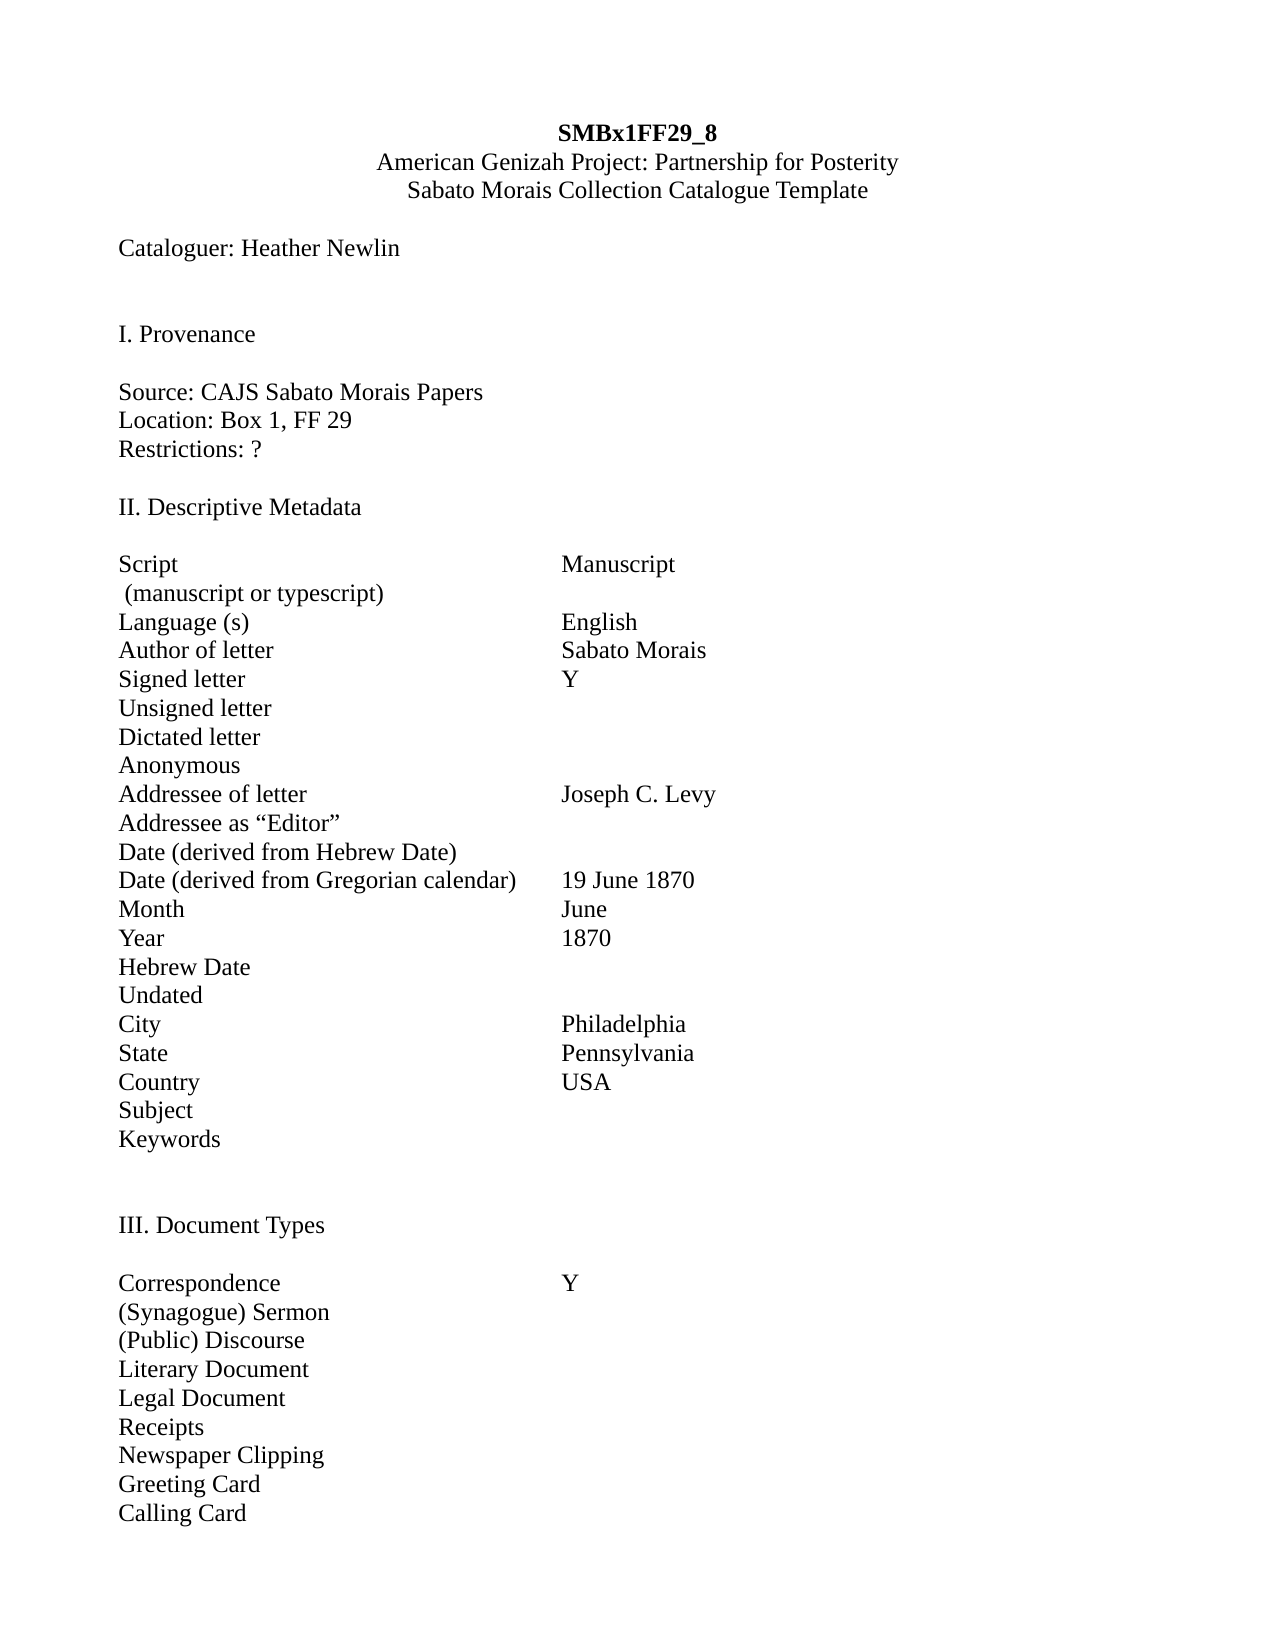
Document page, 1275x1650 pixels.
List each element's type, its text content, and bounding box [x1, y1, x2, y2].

text Date (derived from Gregorian calendar) 19 June 1870 [118, 866, 1157, 894]
text Greeting Card [118, 1469, 1157, 1498]
text Newspaper Clipping [118, 1441, 1157, 1469]
text Language (s) English [118, 607, 1157, 636]
text III. Document Types [118, 1211, 1157, 1239]
text Addressee of letter Joseph C. Levy [118, 779, 1157, 808]
text Unsigned letter [118, 693, 1157, 722]
text Author of letter Sabato Morais [118, 636, 1157, 664]
text Cataloguer: Heather Newlin [118, 233, 1157, 262]
text Dictated letter [118, 722, 1157, 751]
text Anonymous [118, 751, 1157, 779]
text (Public) Discourse [118, 1326, 1157, 1354]
text Sabato Morais Collection Catalogue Template [118, 176, 1157, 204]
text Keywords [118, 1124, 1157, 1153]
text (Synagogue) Sermon [118, 1297, 1157, 1326]
text Calling Card [118, 1498, 1157, 1527]
text Year 1870 [118, 923, 1157, 952]
text Location: Box 1, FF 29 [118, 406, 1157, 434]
text Correspondence Y [118, 1268, 1157, 1297]
text Source: CAJS Sabato Morais Papers [118, 377, 1157, 406]
text Legal Document [118, 1383, 1157, 1412]
text Hebrew Date [118, 952, 1157, 981]
text Date (derived from Hebrew Date) [118, 837, 1157, 866]
text City Philadelphia [118, 1009, 1157, 1038]
text Undated [118, 981, 1157, 1009]
text Literary Document [118, 1354, 1157, 1383]
text I. Provenance [118, 319, 1157, 348]
text II. Descriptive Metadata [118, 492, 1157, 521]
text Subject [118, 1096, 1157, 1124]
text Restrictions: ? [118, 434, 1157, 463]
text Script Manuscript [118, 549, 1157, 578]
text SMBx1FF29_8 [118, 118, 1157, 147]
text State Pennsylvania [118, 1038, 1157, 1067]
text Signed letter Y [118, 664, 1157, 693]
text (manuscript or typescript) [118, 578, 1157, 607]
text Addressee as “Editor” [118, 808, 1157, 837]
text Country USA [118, 1067, 1157, 1096]
text American Genizah Project: Partnership for Posterity [118, 147, 1157, 176]
text Receipts [118, 1412, 1157, 1441]
text Month June [118, 894, 1157, 923]
